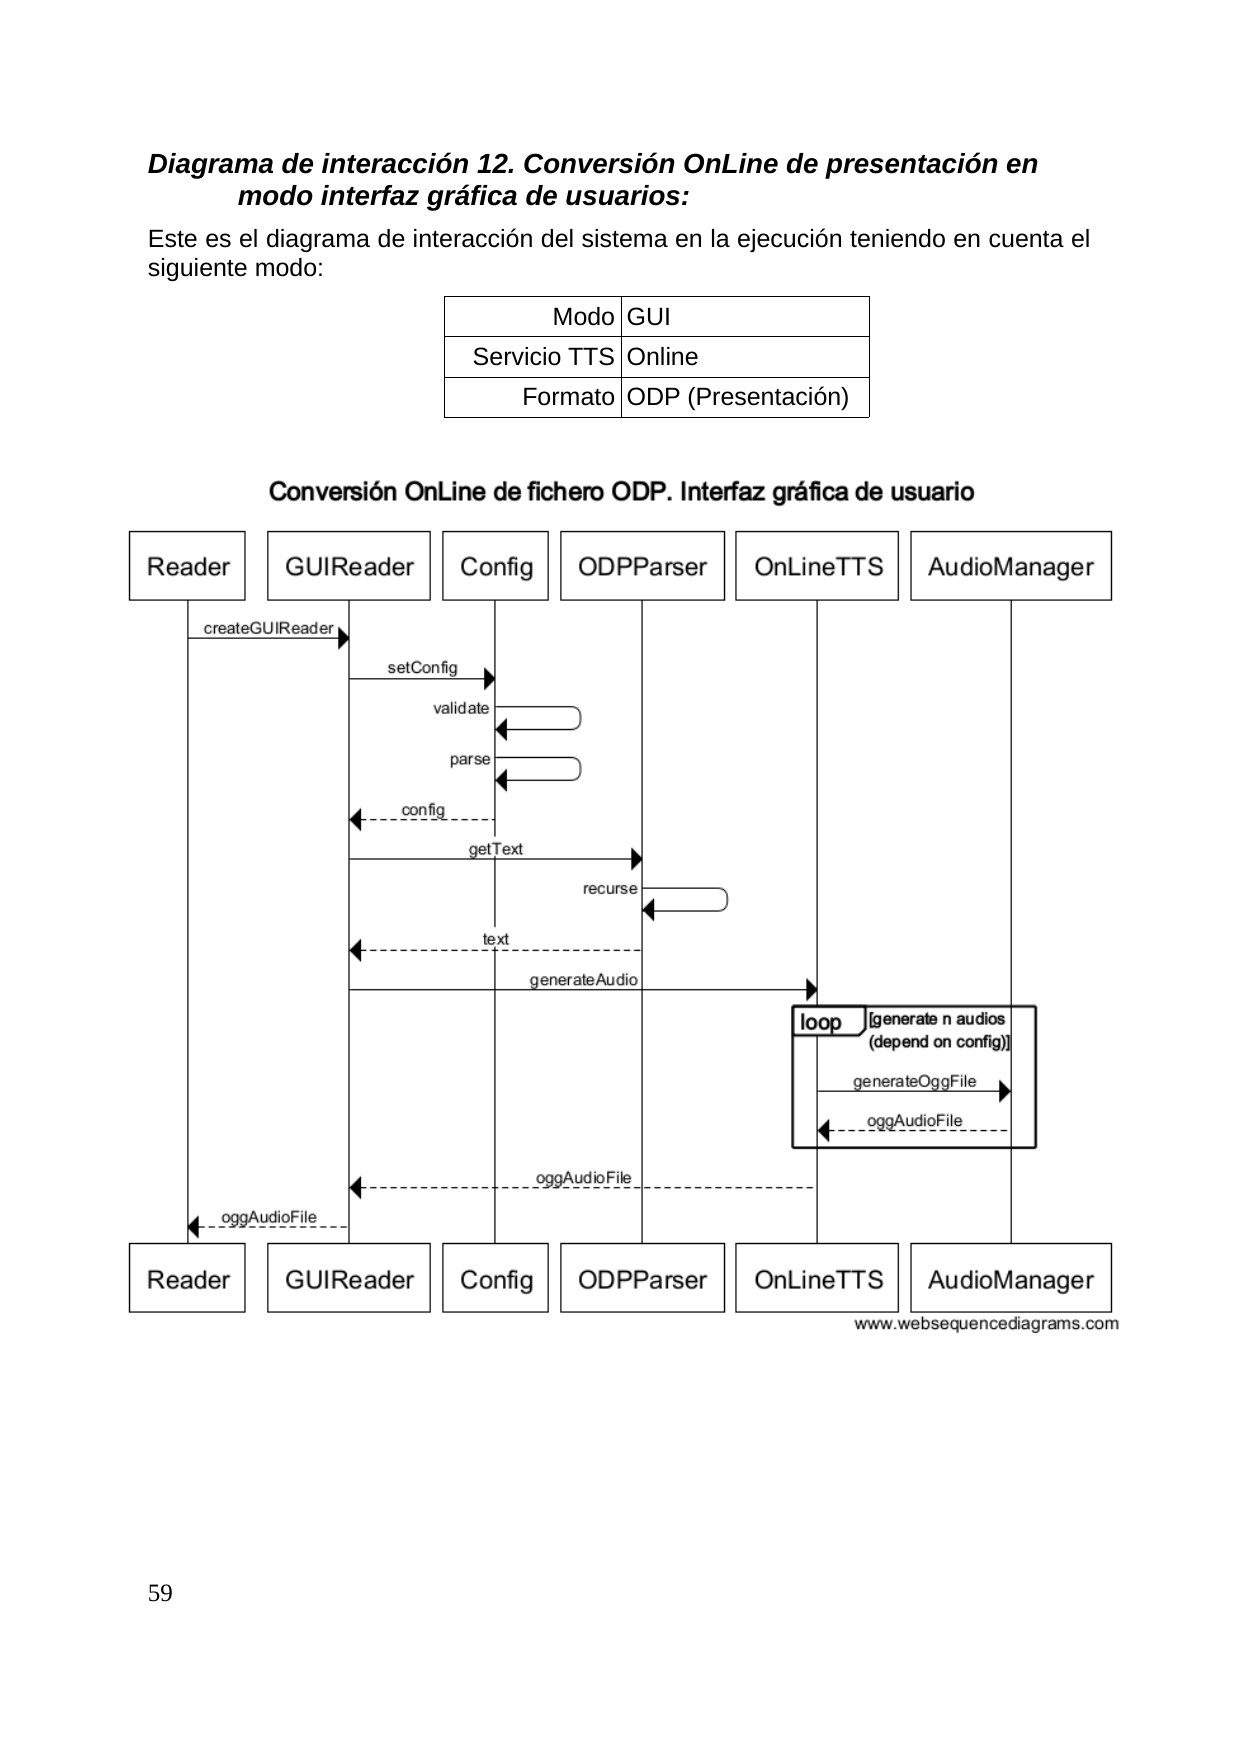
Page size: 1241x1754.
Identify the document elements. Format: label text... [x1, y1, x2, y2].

table_cell Formato [445, 378, 621, 417]
table_cell Servicio TTS [445, 337, 621, 377]
table_cell Online [622, 337, 869, 377]
text Este es el diagrama de interacción del sistema en la ejecución teniendo en cuenta el siguiente modo: [148, 224, 1093, 281]
table_header Modo [445, 297, 621, 336]
picture [110, 460, 1130, 1342]
subtitle Diagrama de interacción 12. Conversión OnLine de presentación en modo interfaz gráfica de usuarios: [148, 148, 1093, 211]
table_header GUI [622, 297, 869, 336]
table_cell ODP (Presentación) [622, 378, 869, 417]
